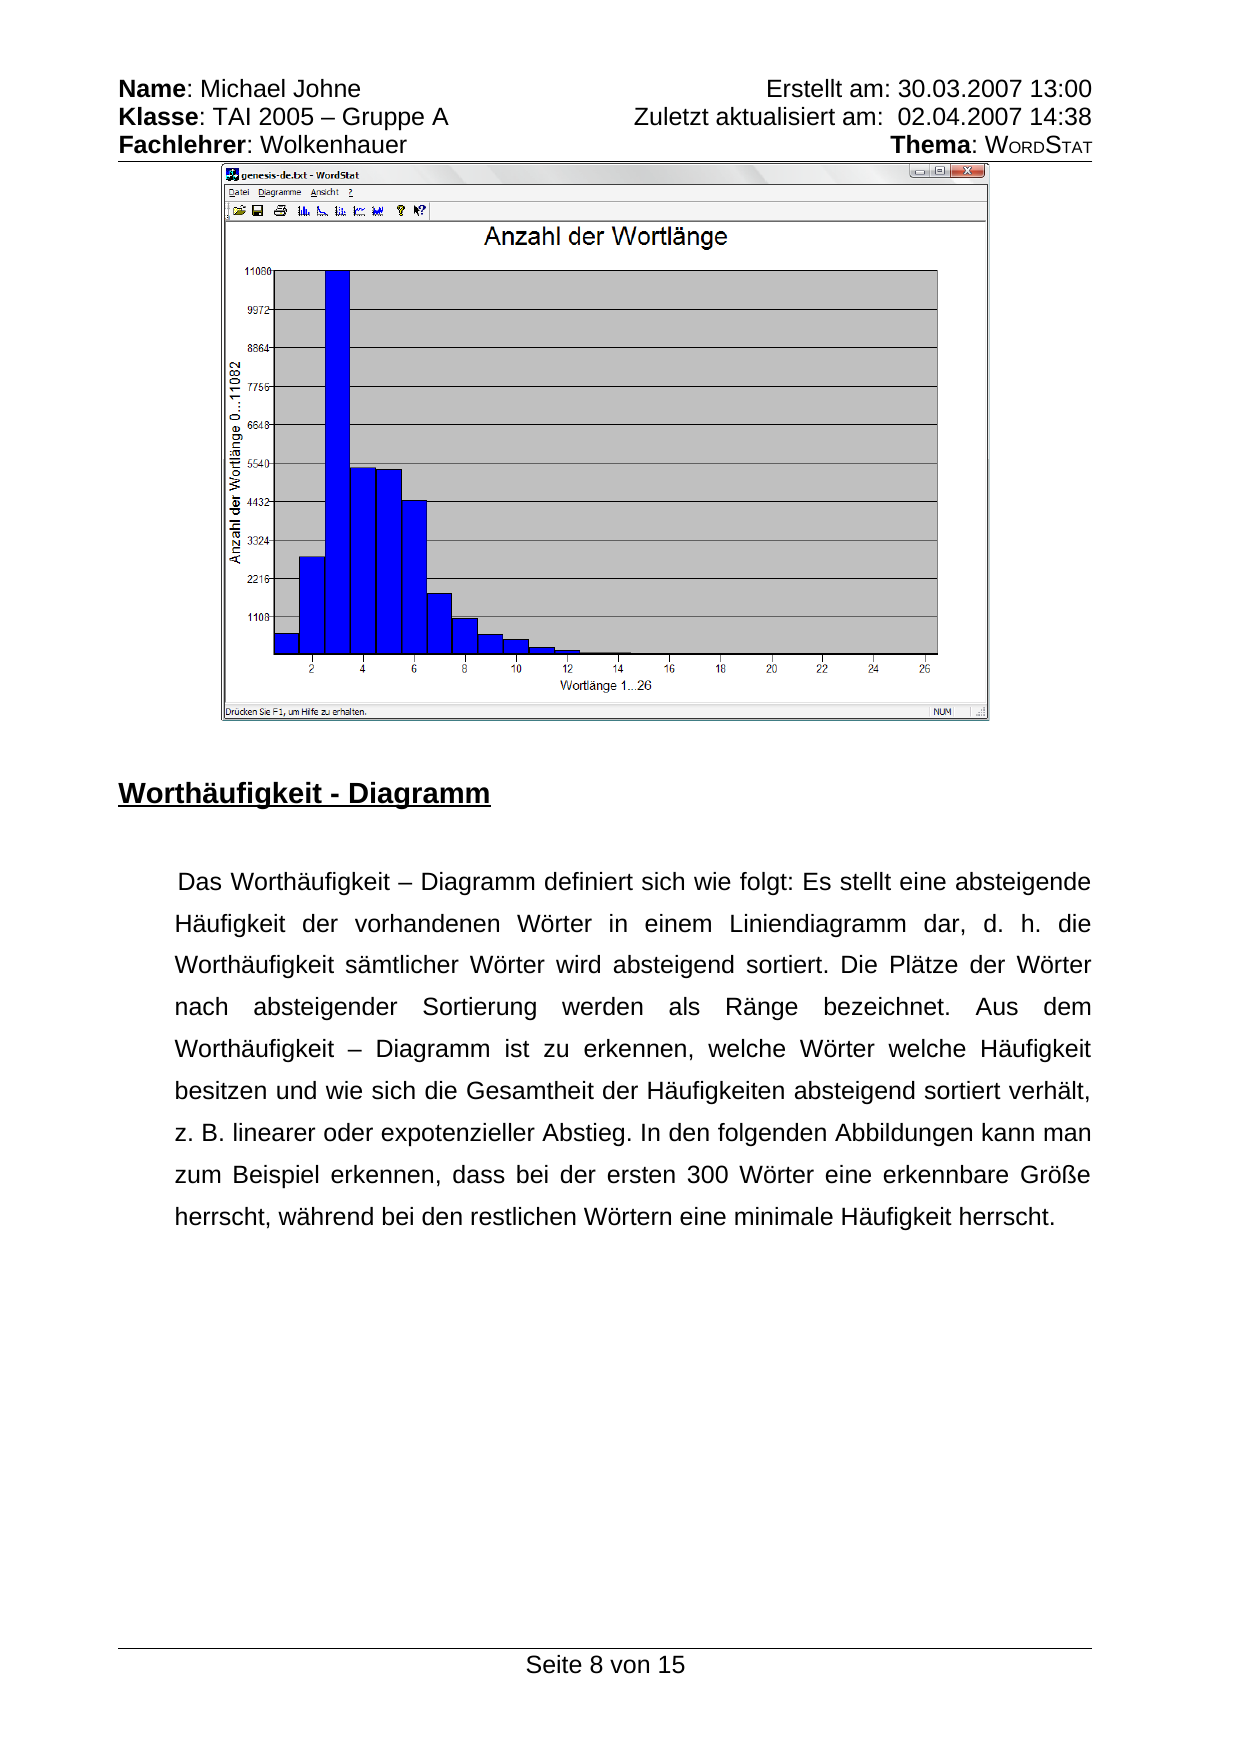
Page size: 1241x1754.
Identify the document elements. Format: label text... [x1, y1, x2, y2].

text Worthäufigkeit - Diagramm [118, 777, 1092, 809]
picture [221, 162, 990, 721]
text Das Worthäufigkeit – Diagramm definiert sich wie folgt: Es stellt eine absteigende Häufigkeit der vorhandenen Wörter in einem Liniendiagramm dar, d. h. die Worthäufigkeit sämtlicher Wörter wird absteigend sortiert. Die Plätze der Wörter nach absteigender Sortierung werden als Ränge bezeichnet. Aus dem Worthäufigkeit – Diagramm ist zu erkennen, welche Wörter welche Häufigkeit besitzen und wie sich die Gesamtheit der Häufigkeiten absteigend sortiert verhält, z. B. linearer oder expotenzieller Abstieg. In den folgenden Abbildungen kann man zum Beispiel erkennen, dass bei der ersten 300 Wörter eine erkennbare Größe herrscht, während bei den restlichen Wörtern eine minimale Häufigkeit herrscht. [174, 867, 1093, 1230]
